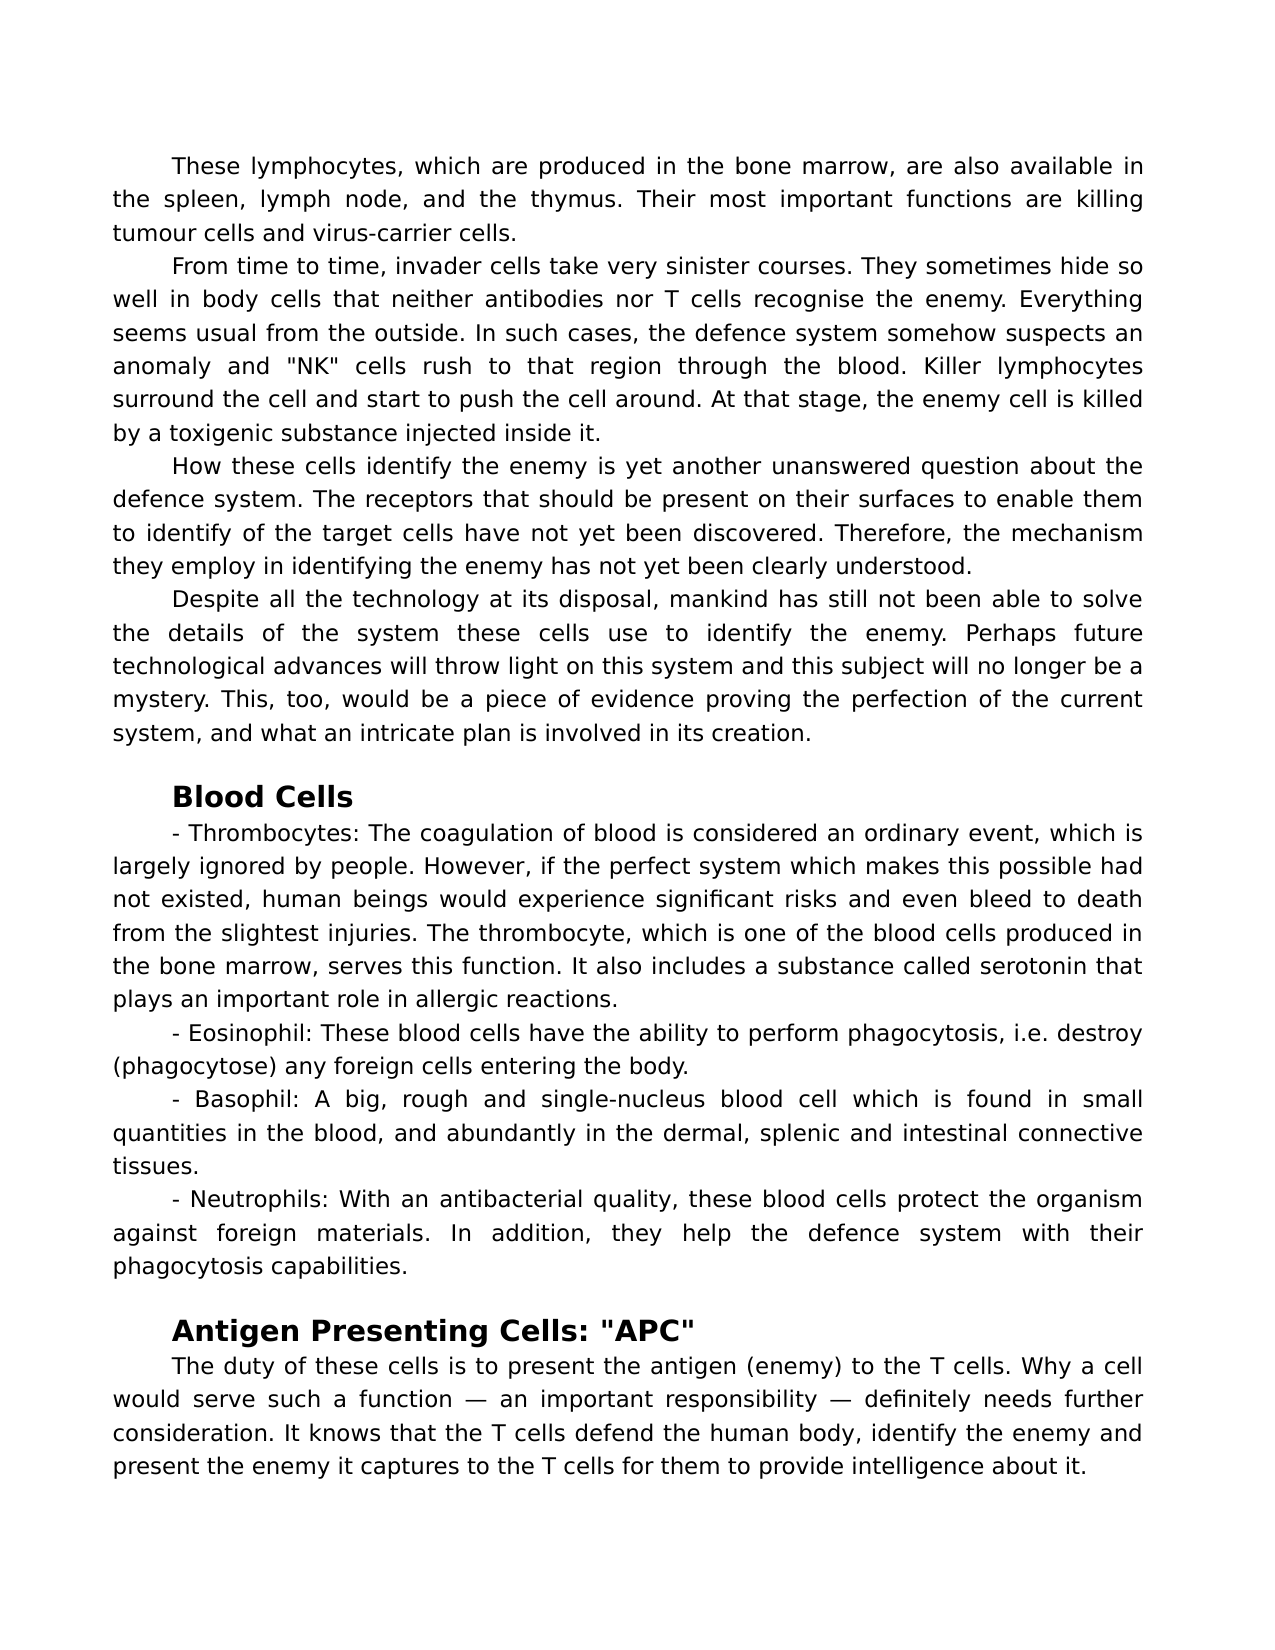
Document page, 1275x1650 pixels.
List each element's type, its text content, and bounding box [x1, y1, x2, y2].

text Despite all the technology at its disposal, mankind has still not been able to solve the details of the system these cells use to identify the enemy. Perhaps future technological advances will throw light on this system and this subject will no longer be a mystery. This, too, would be a piece of evidence proving the perfection of the current system, and what an intricate plan is involved in its creation. [112, 581, 1145, 748]
text - Eosinophil: These blood cells have the ability to perform phagocytosis, i.e. destroy (phagocytose) any foreign cells entering the body. [112, 1014, 1145, 1081]
text How these cells identify the enemy is yet another unanswered question about the defence system. The receptors that should be present on their surfaces to enable them to identify of the target cells have not yet been discovered. Therefore, the mechanism they employ in identifying the enemy has not yet been clearly understood. [112, 448, 1145, 581]
subtitle Antigen Presenting Cells: "APC" [112, 1314, 1145, 1348]
text - Neutrophils: With an antibacterial quality, these blood cells protect the organism against foreign materials. In addition, they help the defence system with their phagocytosis capabilities. [112, 1181, 1145, 1281]
text The duty of these cells is to present the antigen (enemy) to the T cells. Why a cell would serve such a function — an important responsibility — definitely needs further consideration. It knows that the T cells defend the human body, identify the enemy and present the enemy it captures to the T cells for them to provide intelligence about it. [112, 1348, 1145, 1481]
text - Thrombocytes: The coagulation of blood is considered an ordinary event, which is largely ignored by people. However, if the perfect system which makes this possible had not existed, human beings would experience significant risks and even bleed to death from the slightest injuries. The thrombocyte, which is one of the blood cells produced in the bone marrow, serves this function. It also includes a substance called serotonin that plays an important role in allergic reactions. [112, 814, 1145, 1014]
subtitle Blood Cells [112, 781, 1145, 814]
text These lymphocytes, which are produced in the bone marrow, are also available in the spleen, lymph node, and the thymus. Their most important functions are killing tumour cells and virus-carrier cells. [112, 148, 1145, 248]
text - Basophil: A big, rough and single-nucleus blood cell which is found in small quantities in the blood, and abundantly in the dermal, splenic and intestinal connective tissues. [112, 1081, 1145, 1181]
text From time to time, invader cells take very sinister courses. They sometimes hide so well in body cells that neither antibodies nor T cells recognise the enemy. Everything seems usual from the outside. In such cases, the defence system somehow suspects an anomaly and "NK" cells rush to that region through the blood. Killer lymphocytes surround the cell and start to push the cell around. At that stage, the enemy cell is killed by a toxigenic substance injected inside it. [112, 248, 1145, 448]
